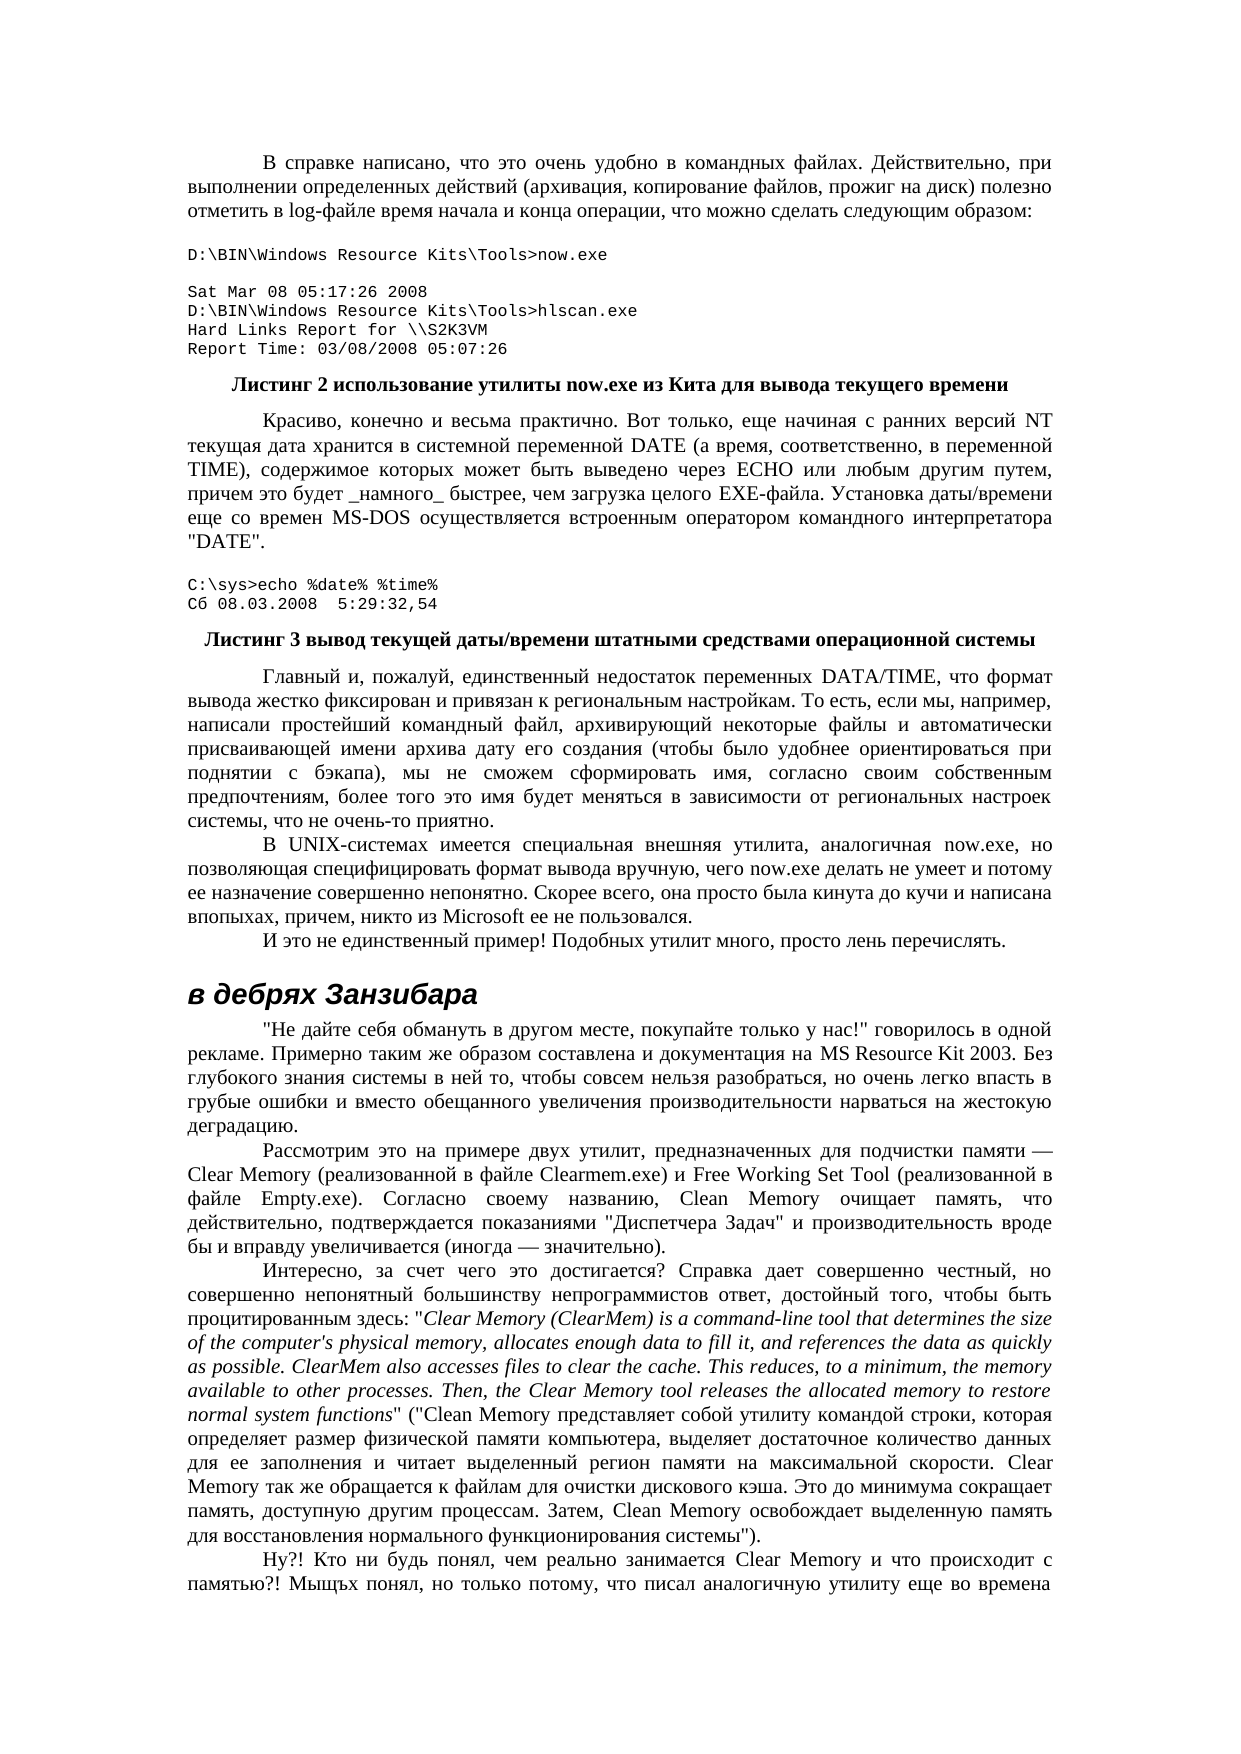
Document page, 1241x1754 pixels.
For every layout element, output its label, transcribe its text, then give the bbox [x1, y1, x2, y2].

text В справке написано, что это очень удобно в командных файлах. Действительно, при выполнении определенных действий (архивация, копирование файлов, прожиг на диск) полезно отметить в log-файле время начала и конца операции, что можно сделать следующим образом: [187, 150, 1053, 222]
text Листинг 2 использование утилиты now.exe из Кита для вывода текущего времени [187, 372, 1053, 396]
text D:\BIN\Windows Resource Kits\Tools>now.exe [187, 246, 1053, 265]
text Рассмотрим это на примере двух утилит, предназначенных для подчистки памяти — Clear Memory (реализованной в файле Clearmem.exe) и Free Working Set Tool (реализованной в файле Empty.exe). Согласно своему названию, Clean Memory очищает память, что действительно, подтверждается показаниями "Диспетчера Задач" и производительность вроде бы и вправду увеличивается (иногда — значительно). [187, 1137, 1053, 1258]
text И это не единственный пример! Подобных утилит много, просто лень перечислять. [187, 928, 1053, 952]
text "Не дайте себя обмануть в другом месте, покупайте только у нас!" говорилось в одной рекламе. Примерно таким же образом составлена и документация на MS Resource Kit 2003. Без глубокого знания системы в ней то, чтобы совсем нельзя разобраться, но очень легко впасть в грубые ошибки и вместо обещанного увеличения производительности нарваться на жестокую деградацию. [187, 1017, 1053, 1137]
text Report Time: 03/08/2008 05:07:26 [187, 341, 1053, 359]
text Hard Links Report for \\S2K3VM [187, 322, 1053, 341]
text D:\BIN\Windows Resource Kits\Tools>hlscan.exe [187, 303, 1053, 322]
text Ну?! Кто ни будь понял, чем реально занимается Clear Memory и что происходит с памятью?! Мыщъх понял, но только потому, что писал аналогичную утилиту еще во времена [187, 1547, 1053, 1595]
text Главный и, пожалуй, единственный недостаток переменных DATA/TIME, что формат вывода жестко фиксирован и привязан к региональным настройкам. То есть, если мы, например, написали простейший командный файл, архивирующий некоторые файлы и автоматически присваивающей имени архива дату его создания (чтобы было удобнее ориентироваться при поднятии с бэкапа), мы не сможем сформировать имя, согласно своим собственным предпочтениям, более того это имя будет меняться в зависимости от региональных настроек системы, что не очень-то приятно. [187, 664, 1053, 832]
text Интересно, за счет чего это достигается? Справка дает совершенно честный, но совершенно непонятный большинству непрограммистов ответ, достойный того, чтобы быть процитированным здесь: "Clear Memory (ClearMem) is a command-line tool that determines the size of the computer's physical memory, allocates enough data to fill it, and references the data as quickly as possible. ClearMem also accesses files to clear the cache. This reduces, to a minimum, the memory available to other processes. Then, the Clear Memory tool releases the allocated memory to restore normal system functions" ("Clean Memory представляет собой утилиту командой строки, которая определяет размер физической памяти компьютера, выделяет достаточное количество данных для ее заполнения и читает выделенный регион памяти на максимальной скорости. Clear Memory так же обращается к файлам для очистки дискового кэша. Это до минимума сокращает память, доступную другим процессам. Затем, Clean Memory освобождает выделенную память для восстановления нормального функционирования системы"). [187, 1258, 1053, 1547]
text В UNIX-системах имеется специальная внешняя утилита, аналогичная now.exe, но позволяющая специфицировать формат вывода вручную, чего now.exe делать не умеет и потому ее назначение совершенно непонятно. Скорее всего, она просто была кинута до кучи и написана впопыхах, причем, никто из Microsoft ее не пользовался. [187, 832, 1053, 928]
text Листинг 3 вывод текущей даты/времени штатными средствами операционной системы [187, 627, 1053, 651]
text Сб 08.03.2008 5:29:32,54 [187, 596, 1053, 614]
text Sat Mar 08 05:17:26 2008 [187, 284, 1053, 303]
text C:\sys>echo %date% %time% [187, 577, 1053, 596]
subtitle в дебрях Занзибара [187, 977, 1053, 1011]
text Красиво, конечно и весьма практично. Вот только, еще начиная с ранних версий NT текущая дата хранится в системной переменной DATE (а время, соответственно, в переменной TIME), содержимое которых может быть выведено через ECHO или любым другим путем, причем это будет _намного_ быстрее, чем загрузка целого EXE-файла. Установка даты/времени еще со времен MS-DOS осуществляется встроенным оператором командного интерпретатора "DATE". [187, 408, 1053, 553]
